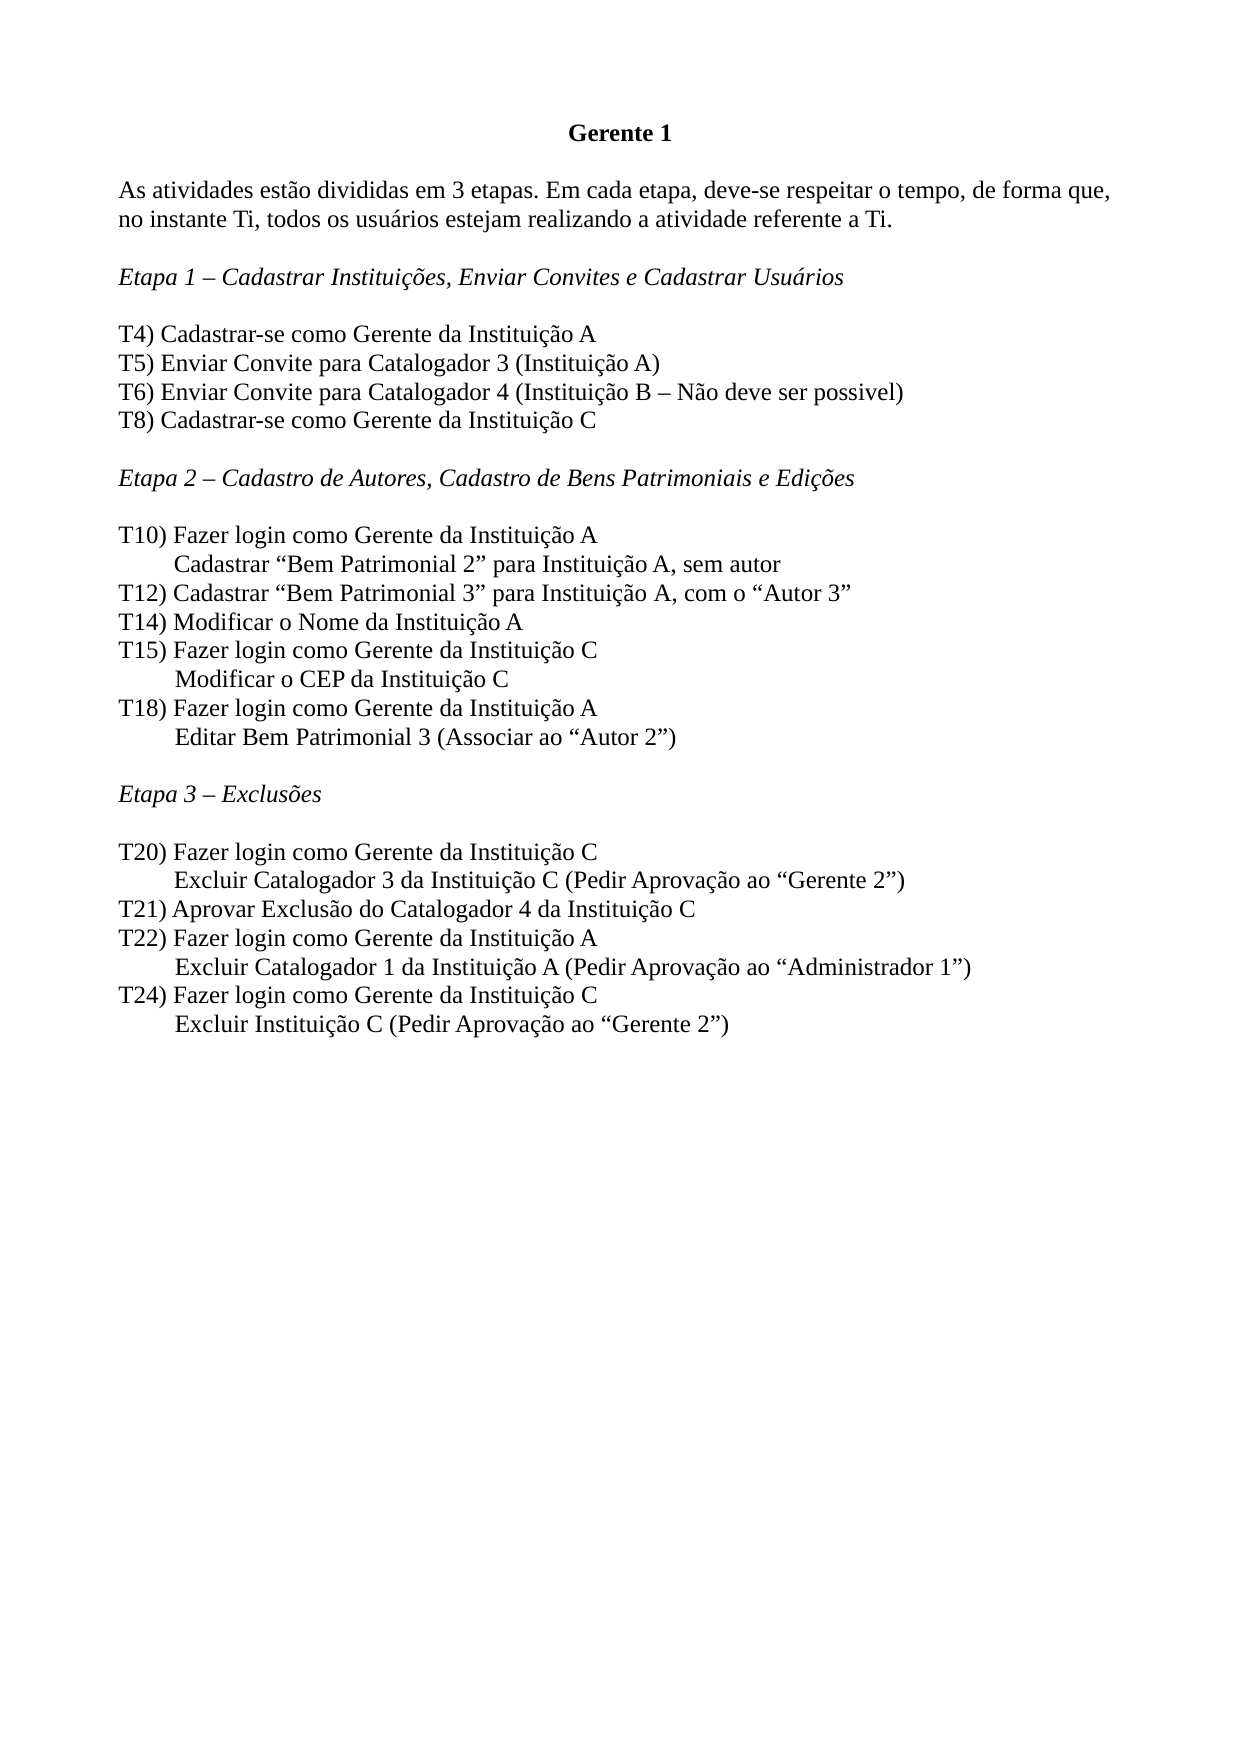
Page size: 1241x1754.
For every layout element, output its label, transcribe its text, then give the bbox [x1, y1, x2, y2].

text Cadastrar “Bem Patrimonial 2” para Instituição A, sem autor [173, 549, 1122, 578]
text T5) Enviar Convite para Catalogador 3 (Instituição A) [118, 348, 1122, 377]
text T15) Fazer login como Gerente da Instituição C [118, 636, 1122, 664]
text T4) Cadastrar-se como Gerente da Instituição A [118, 319, 1122, 348]
text T21) Aprovar Exclusão do Catalogador 4 da Instituição C [118, 894, 1122, 923]
text T10) Fazer login como Gerente da Instituição A [118, 521, 1122, 549]
text Gerente 1 [118, 118, 1122, 147]
text Editar Bem Patrimonial 3 (Associar ao “Autor 2”) [174, 722, 1122, 751]
text T20) Fazer login como Gerente da Instituição C [118, 837, 1122, 866]
text T24) Fazer login como Gerente da Instituição C [118, 981, 1122, 1009]
text Modificar o CEP da Instituição C [174, 664, 1122, 693]
text T6) Enviar Convite para Catalogador 4 (Instituição B – Não deve ser possivel) [118, 377, 1122, 406]
text T8) Cadastrar-se como Gerente da Instituição C [118, 406, 1122, 434]
text Etapa 1 – Cadastrar Instituições, Enviar Convites e Cadastrar Usuários [118, 262, 1122, 291]
text Excluir Catalogador 1 da Instituição A (Pedir Aprovação ao “Administrador 1”) [174, 952, 1122, 981]
text As atividades estão divididas em 3 etapas. Em cada etapa, deve-se respeitar o tempo, de forma que, no instante Ti, todos os usuários estejam realizando a atividade referente a Ti. [118, 176, 1122, 233]
text T12) Cadastrar “Bem Patrimonial 3” para Instituição A, com o “Autor 3” [118, 578, 1122, 607]
text Excluir Instituição C (Pedir Aprovação ao “Gerente 2”) [174, 1009, 1122, 1038]
text T14) Modificar o Nome da Instituição A [118, 607, 1122, 636]
text Etapa 2 – Cadastro de Autores, Cadastro de Bens Patrimoniais e Edições [118, 463, 1122, 492]
text T18) Fazer login como Gerente da Instituição A [118, 693, 1122, 722]
text T22) Fazer login como Gerente da Instituição A [118, 923, 1122, 952]
text Etapa 3 – Exclusões [118, 779, 1122, 808]
text Excluir Catalogador 3 da Instituição C (Pedir Aprovação ao “Gerente 2”) [173, 866, 1122, 894]
